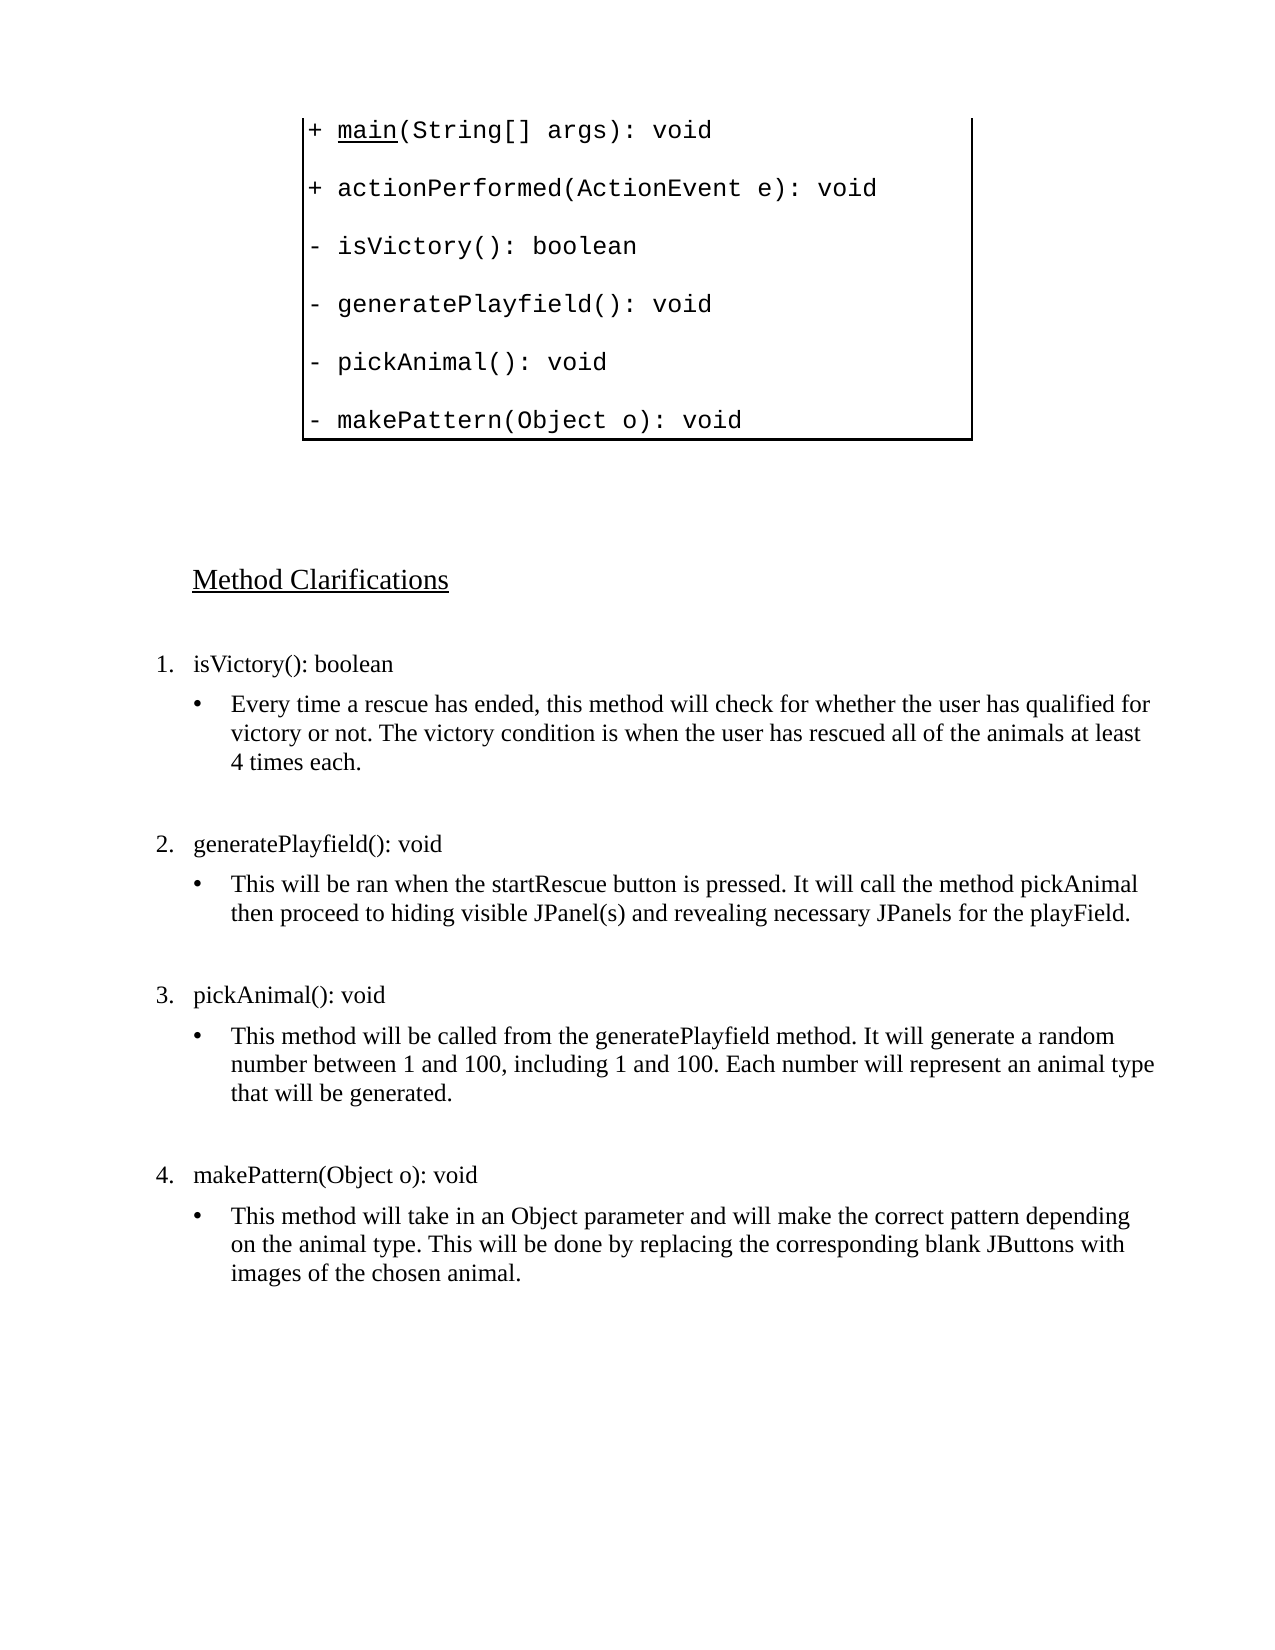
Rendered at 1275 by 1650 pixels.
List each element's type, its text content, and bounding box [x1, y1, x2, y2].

list This method will take in an Object parameter and will make the correct pattern depending on the animal type. This will be done by replacing the corresponding blank JButtons with images of the chosen animal. [193, 1201, 1157, 1287]
text Method Clarifications [118, 562, 1157, 596]
table_cell [302, 441, 973, 470]
list pickAnimal(): void [156, 980, 1157, 1009]
list isVictory(): boolean [156, 649, 1157, 677]
list This method will be called from the generatePlayfield method. It will generate a random number between 1 and 100, including 1 and 100. Each number will represent an animal type that will be generated. [193, 1021, 1157, 1107]
table_cell + main(String[] args): void + actionPerformed(ActionEvent e): void - isVictory(): boolean - generatePlayfield(): void - pickAnimal(): void - makePattern(Object o): void [304, 118, 971, 438]
list generatePlayfield(): void [156, 829, 1157, 857]
list Every time a rescue has ended, this method will check for whether the user has qualified for victory or not. The victory condition is when the user has rescued all of the animals at least 4 times each. [193, 689, 1157, 776]
list This will be ran when the startRescue button is pressed. It will call the method pickAnimal then proceed to hiding visible JPanel(s) and revealing necessary JPanels for the playField. [193, 869, 1157, 927]
list makePattern(Object o): void [156, 1160, 1157, 1189]
